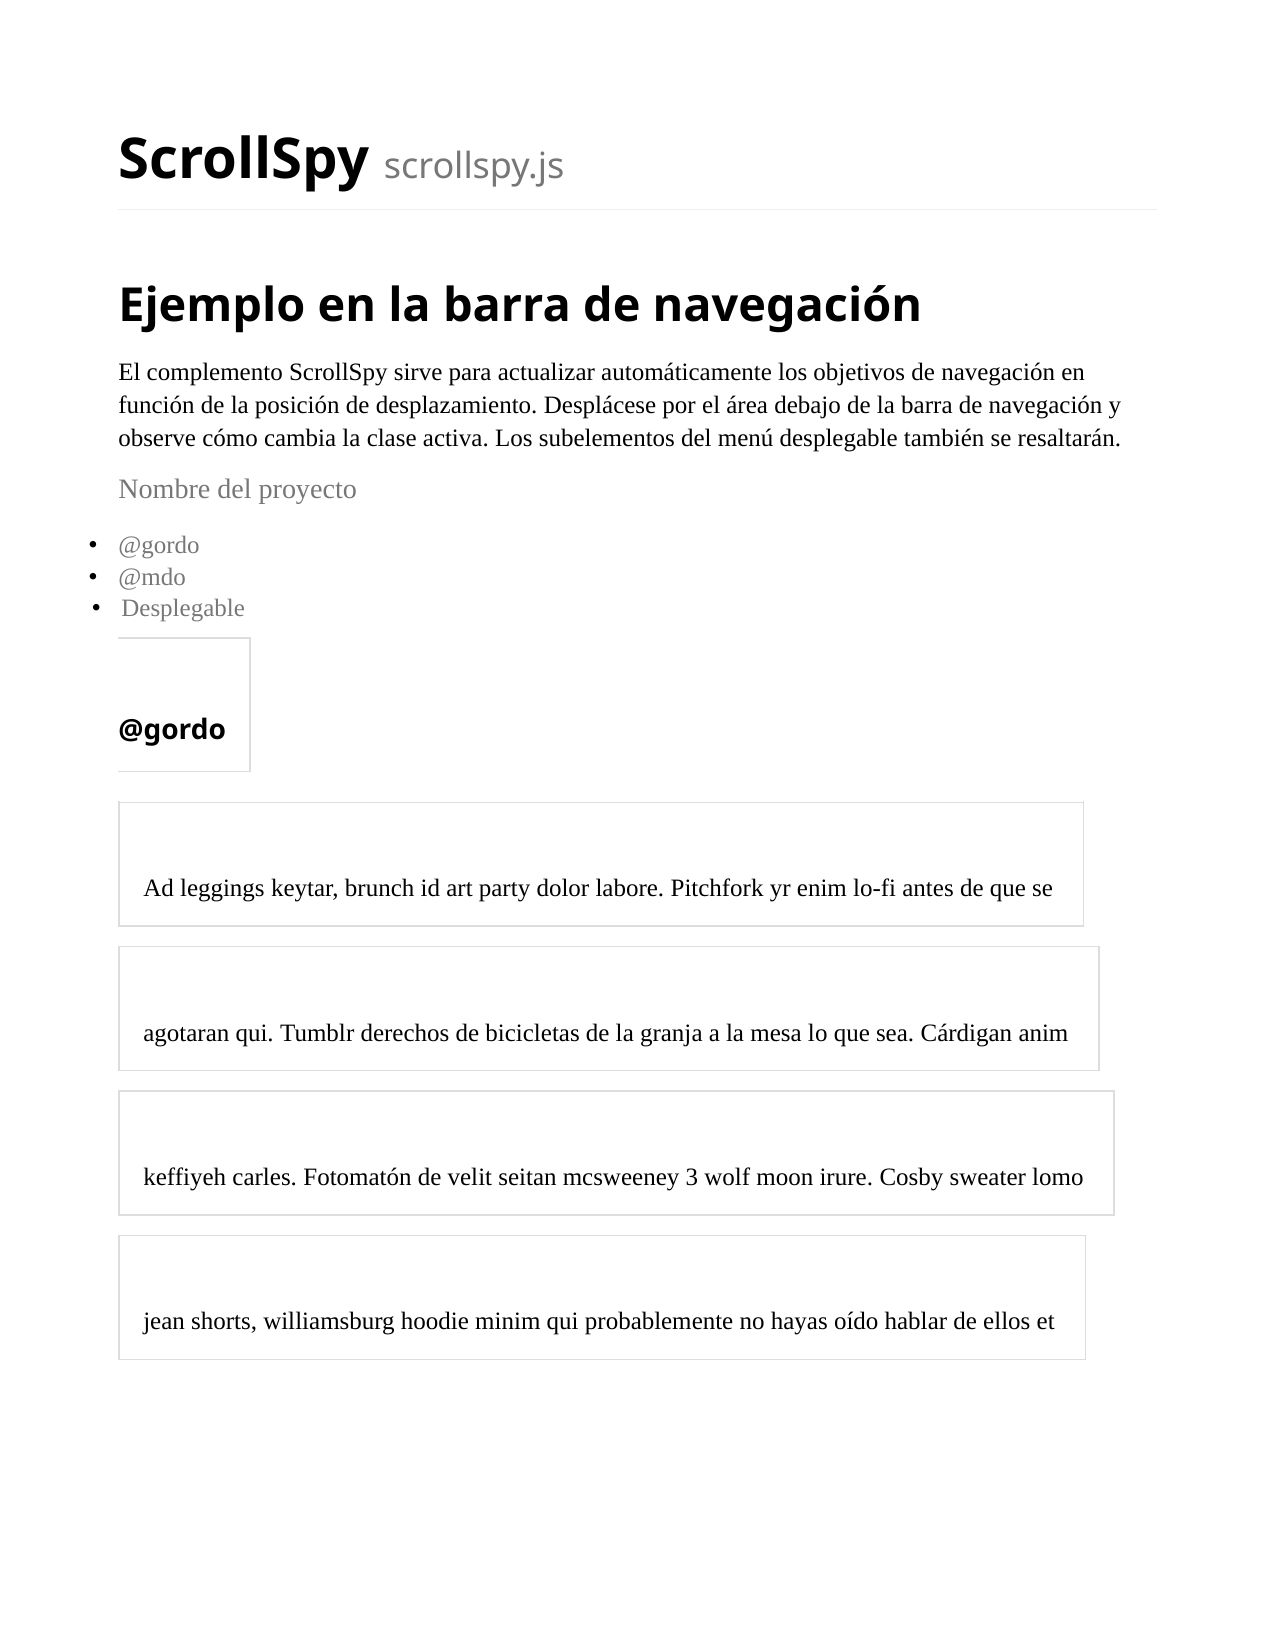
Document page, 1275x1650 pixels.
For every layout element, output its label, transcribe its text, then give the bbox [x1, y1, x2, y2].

list @mdo [118, 559, 1157, 590]
list @gordo [118, 528, 1157, 559]
text El complemento ScrollSpy sirve para actualizar automáticamente los objetivos de navegación en función de la posición de desplazamiento. Desplácese por el área debajo de la barra de navegación y observe cómo cambia la clase activa. Los subelementos del menú desplegable también se resaltarán. [118, 357, 1157, 452]
list Desplegable [121, 590, 1157, 622]
subtitle Ejemplo en la barra de navegación [118, 271, 1157, 335]
subtitle [251, 637, 1157, 772]
text Ad leggings keytar, brunch id art party dolor labore. Pitchfork yr enim lo-fi antes de que se agotaran qui. Tumblr derechos de bicicletas de la granja a la mesa lo que sea. Cárdigan anim keffiyeh carles. Fotomatón de velit seitan mcsweeney 3 wolf moon irure. Cosby sweater lomo jean shorts, williamsburg hoodie minim qui probablemente no hayas oído hablar de ellos et [118, 801, 1157, 1360]
text Nombre del proyecto [118, 472, 1157, 504]
subtitle @gordo [118, 639, 249, 771]
subtitle ScrollSpy scrollspy.js [118, 118, 1157, 209]
